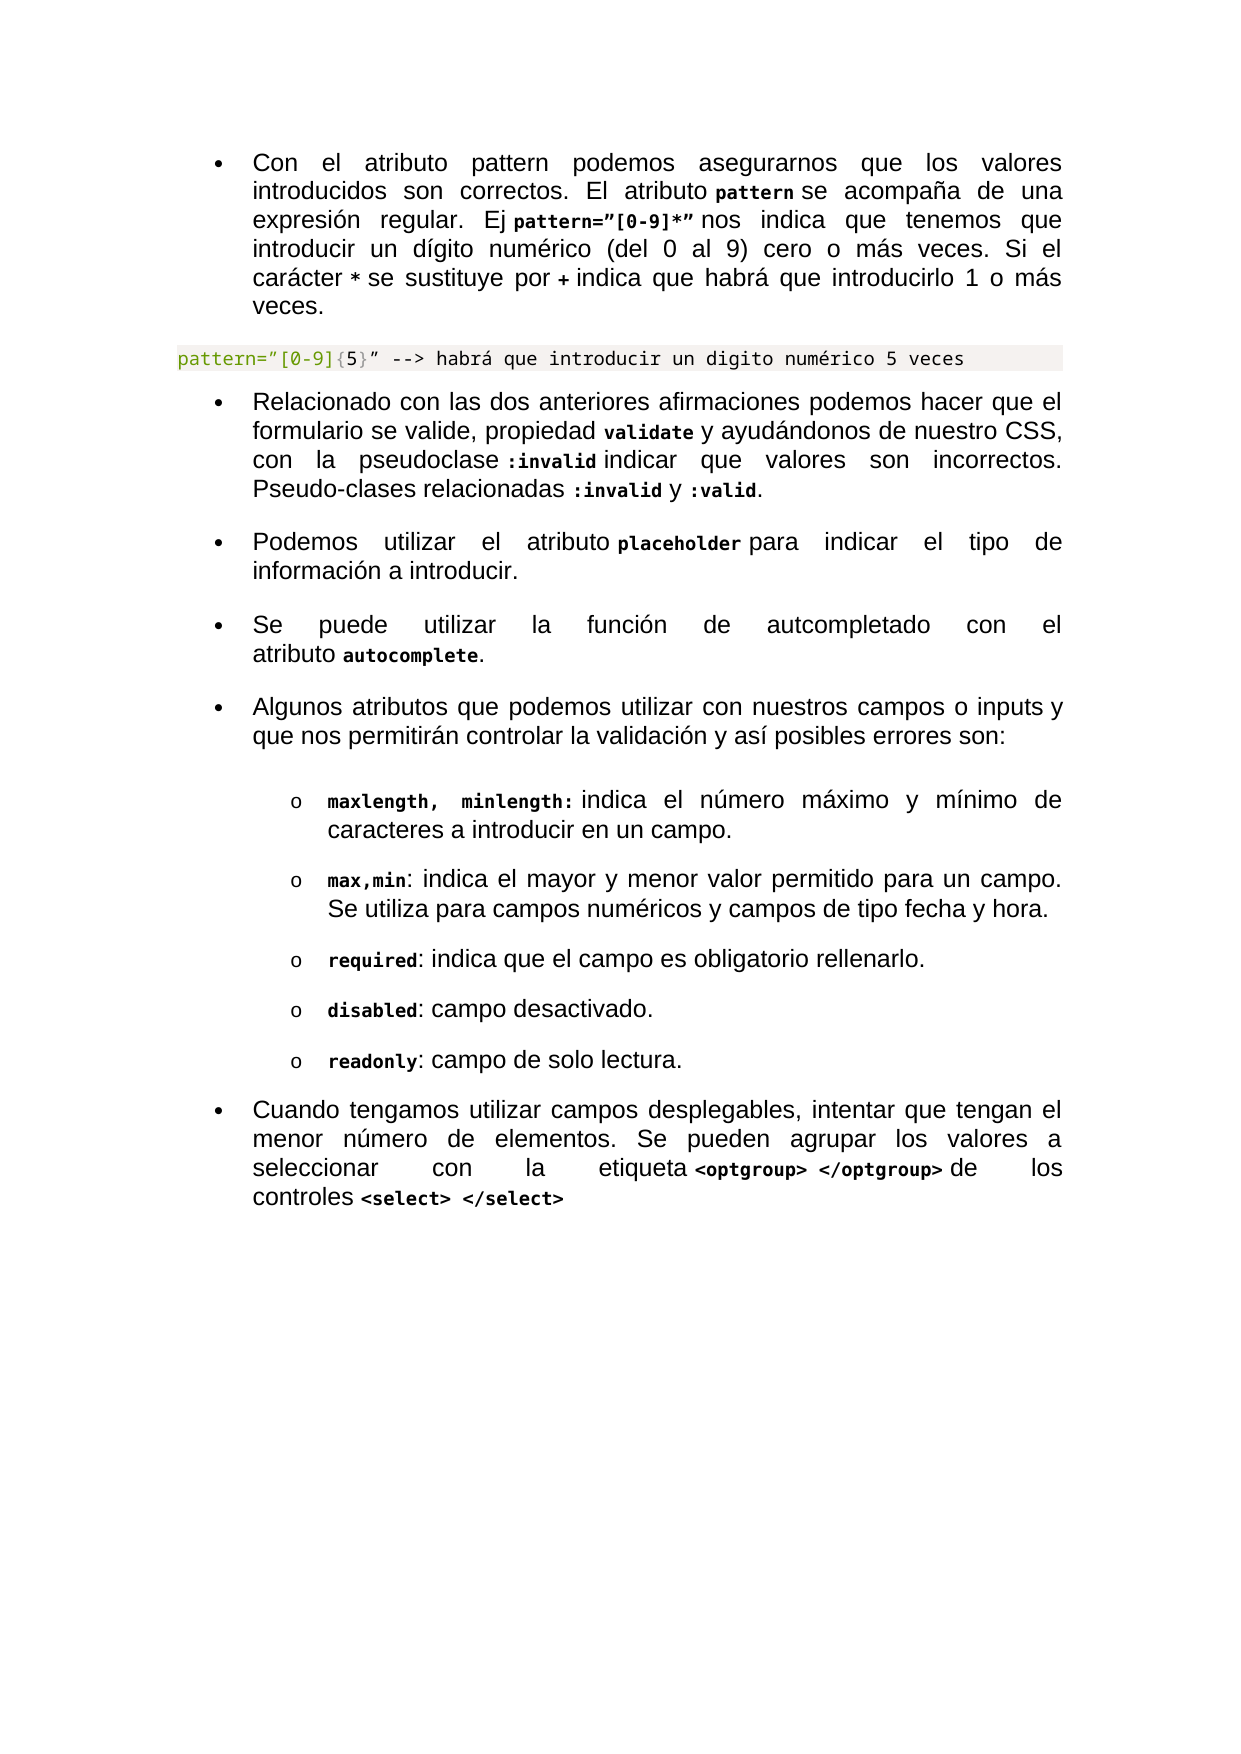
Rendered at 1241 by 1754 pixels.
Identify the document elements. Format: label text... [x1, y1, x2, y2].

text pattern=”[0-9]{5}” --> habrá que introducir un digito numérico 5 veces [177, 345, 1063, 371]
list Algunos atributos que podemos utilizar con nuestros campos o inputs y que nos permitirán controlar la validación y así posibles errores son: [215, 692, 1063, 750]
list Cuando tengamos utilizar campos desplegables, intentar que tengan el menor número de elementos. Se pueden agrupar los valores a seleccionar con la etiqueta <optgroup> </optgroup> de los controles <select> </select> [215, 1095, 1063, 1210]
list maxlength, minlength: indica el número máximo y mínimo de caracteres a introducir en un campo. [290, 785, 1063, 844]
list readonly: campo de solo lectura. [290, 1045, 1063, 1074]
list max,min: indica el mayor y menor valor permitido para un campo. Se utiliza para campos numéricos y campos de tipo fecha y hora. [290, 864, 1063, 923]
list disabled: campo desactivado. [290, 994, 1063, 1024]
list Podemos utilizar el atributo placeholder para indicar el tipo de información a introducir. [215, 527, 1063, 585]
list Se puede utilizar la función de autcompletado con el atributo autocomplete. [215, 610, 1063, 667]
list required: indica que el campo es obligatorio rellenarlo. [290, 944, 1063, 973]
list Con el atributo pattern podemos asegurarnos que los valores introducidos son correctos. El atributo pattern se acompaña de una expresión regular. Ej pattern=”[0-9]*” nos indica que tenemos que introducir un dígito numérico (del 0 al 9) cero o más veces. Si el carácter * se sustituye por + indica que habrá que introducirlo 1 o más veces. [215, 148, 1063, 320]
list Relacionado con las dos anteriores afirmaciones podemos hacer que el formulario se valide, propiedad validate y ayudándonos de nuestro CSS, con la pseudoclase :invalid indicar que valores son incorrectos. Pseudo-clases relacionadas :invalid y :valid. [215, 387, 1063, 502]
